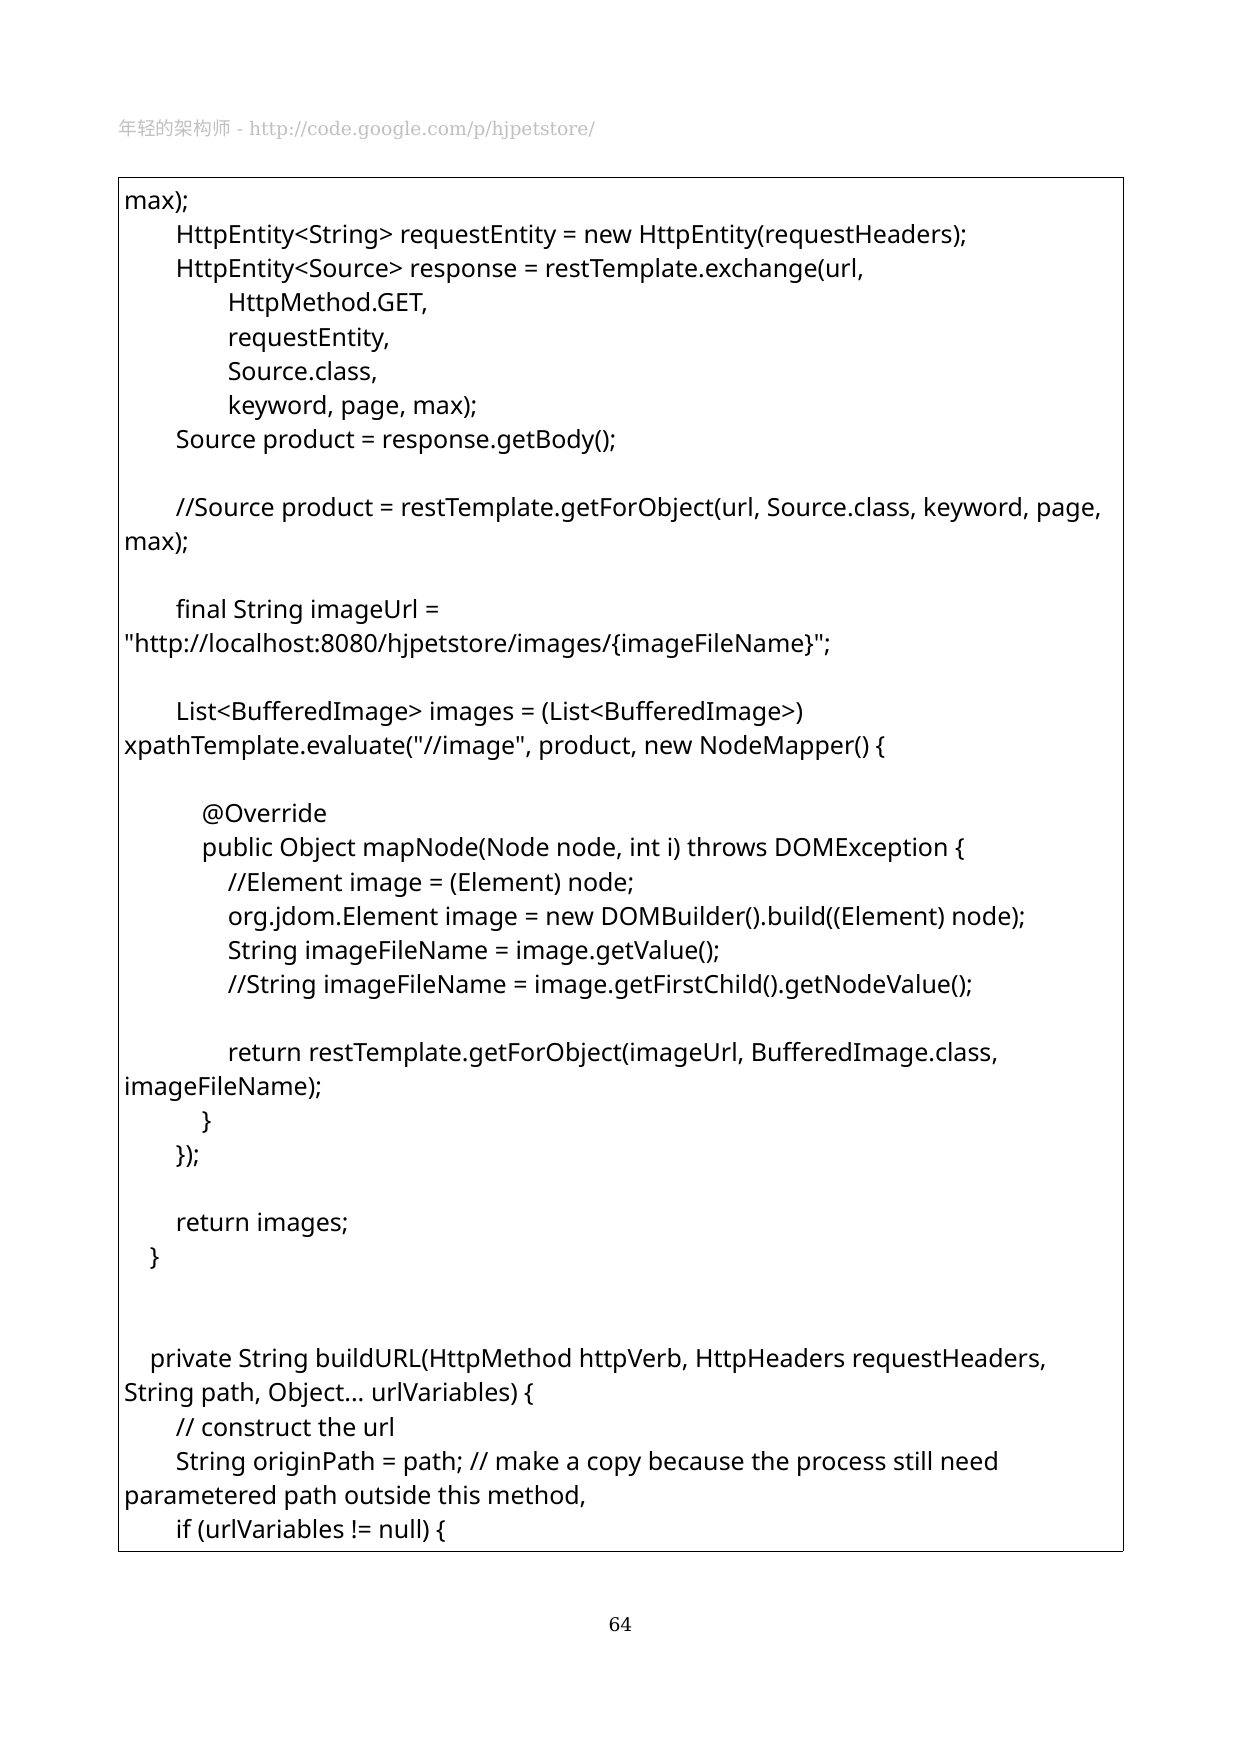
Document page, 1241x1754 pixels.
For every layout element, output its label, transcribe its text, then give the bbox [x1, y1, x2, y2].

table_cell max); HttpEntity<String> requestEntity = new HttpEntity(requestHeaders); HttpEntity<Source> response = restTemplate.exchange(url, HttpMethod.GET, requestEntity, Source.class, keyword, page, max); Source product = response.getBody(); //Source product = restTemplate.getForObject(url, Source.class, keyword, page, max); final String imageUrl = "http://localhost:8080/hjpetstore/images/{imageFileName}"; List<BufferedImage> images = (List<BufferedImage>) xpathTemplate.evaluate("//image", product, new NodeMapper() { @Override public Object mapNode(Node node, int i) throws DOMException { //Element image = (Element) node; org.jdom.Element image = new DOMBuilder().build((Element) node); String imageFileName = image.getValue(); //String imageFileName = image.getFirstChild().getNodeValue(); return restTemplate.getForObject(imageUrl, BufferedImage.class, imageFileName); } }); return images; } private String buildURL(HttpMethod httpVerb, HttpHeaders requestHeaders, String path, Object... urlVariables) { // construct the url String originPath = path; // make a copy because the process still need parametered path outside this method, if (urlVariables != null) { [119, 178, 1123, 1551]
